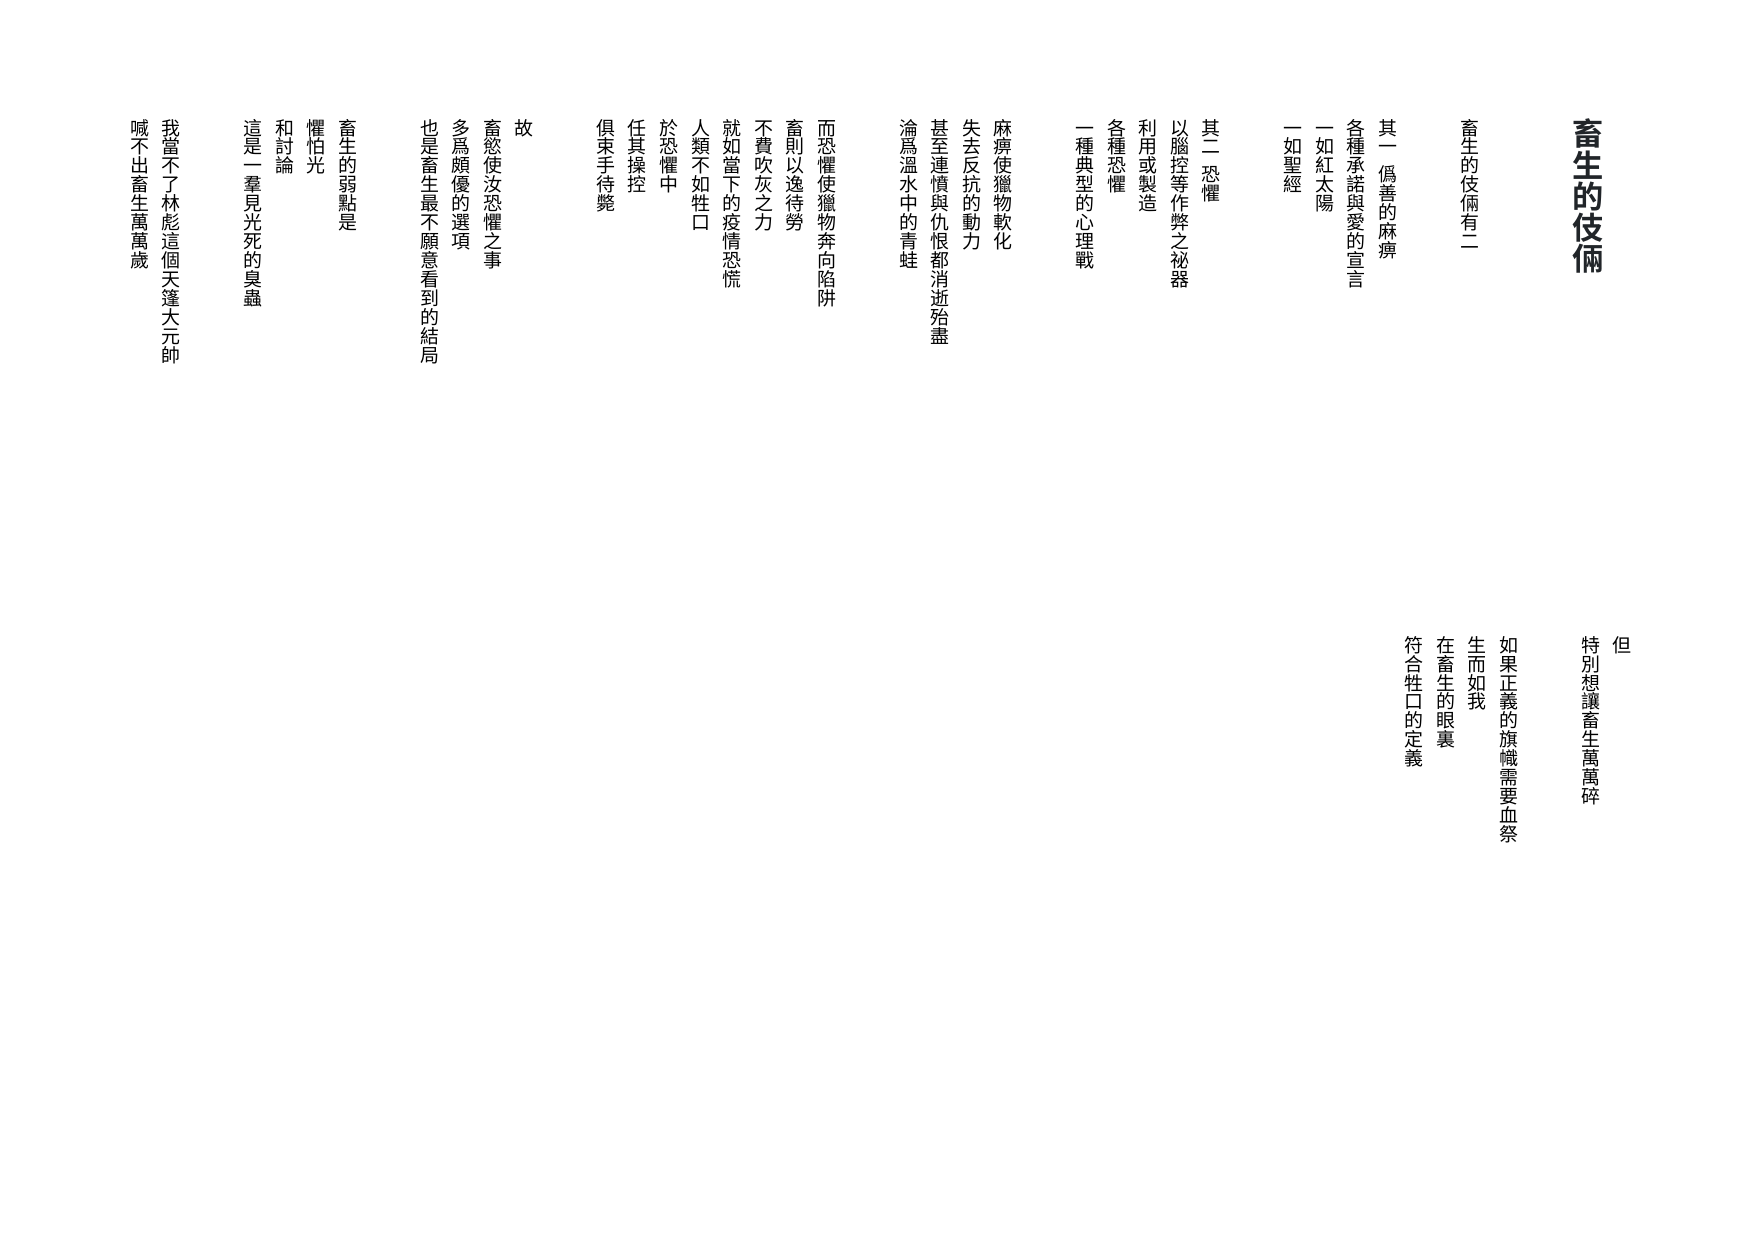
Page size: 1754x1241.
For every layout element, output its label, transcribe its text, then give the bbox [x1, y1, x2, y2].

text 多爲頗優的選項 [447, 118, 475, 605]
text 利用或製造 [1134, 118, 1162, 605]
text 懼怕光 [302, 118, 330, 605]
text 畜則以逸待勞 [781, 118, 809, 605]
text 人類不如牲口 [687, 118, 714, 605]
text 於恐懼中 [655, 118, 683, 605]
text 以腦控等作弊之祕器 [1166, 118, 1193, 605]
text 其二 恐懼 [1197, 118, 1225, 605]
text 一如紅太陽 [1311, 118, 1338, 605]
text 一種典型的心理戰 [1071, 118, 1099, 605]
subtitle 畜生的伎倆 [1566, 118, 1611, 605]
text 畜慾使汝恐懼之事 [479, 118, 506, 605]
text 特別想讓畜生萬萬碎 [1577, 635, 1604, 1122]
text 失去反抗的動力 [958, 118, 985, 605]
text 一如聖經 [1279, 118, 1307, 605]
text 俱束手待斃 [592, 118, 619, 605]
text 其一 僞善的麻痹 [1374, 118, 1401, 605]
text 不費吹灰之力 [750, 118, 777, 605]
text 這是一羣見光死的臭蟲 [239, 118, 267, 605]
text 也是畜生最不願意看到的結局 [416, 118, 443, 605]
text 各種恐懼 [1103, 118, 1130, 605]
text 而恐懼使獵物奔向陷阱 [813, 118, 841, 605]
text 就如當下的疫情恐慌 [718, 118, 746, 605]
text 麻痹使獵物軟化 [989, 118, 1017, 605]
text 但 [1608, 635, 1636, 1122]
text 我當不了林彪這個天篷大元帥 [157, 118, 185, 605]
text 如果正義的旗幟需要血祭 [1495, 635, 1522, 1122]
text 和討論 [271, 118, 298, 605]
text 在畜生的眼裏 [1432, 635, 1459, 1122]
text 畜生的弱點是 [334, 118, 361, 605]
text 喊不出畜生萬萬歲 [126, 118, 153, 605]
text 任其操控 [624, 118, 651, 605]
text 畜生的伎倆有二 [1456, 118, 1483, 605]
text 甚至連憤與仇恨都消逝殆盡 [926, 118, 954, 605]
text 淪爲溫水中的青蛙 [895, 118, 922, 605]
text 各種承諾與愛的宣言 [1342, 118, 1370, 605]
text 故 [510, 118, 538, 605]
text 生而如我 [1463, 635, 1491, 1122]
text 符合牲口的定義 [1400, 635, 1428, 1122]
